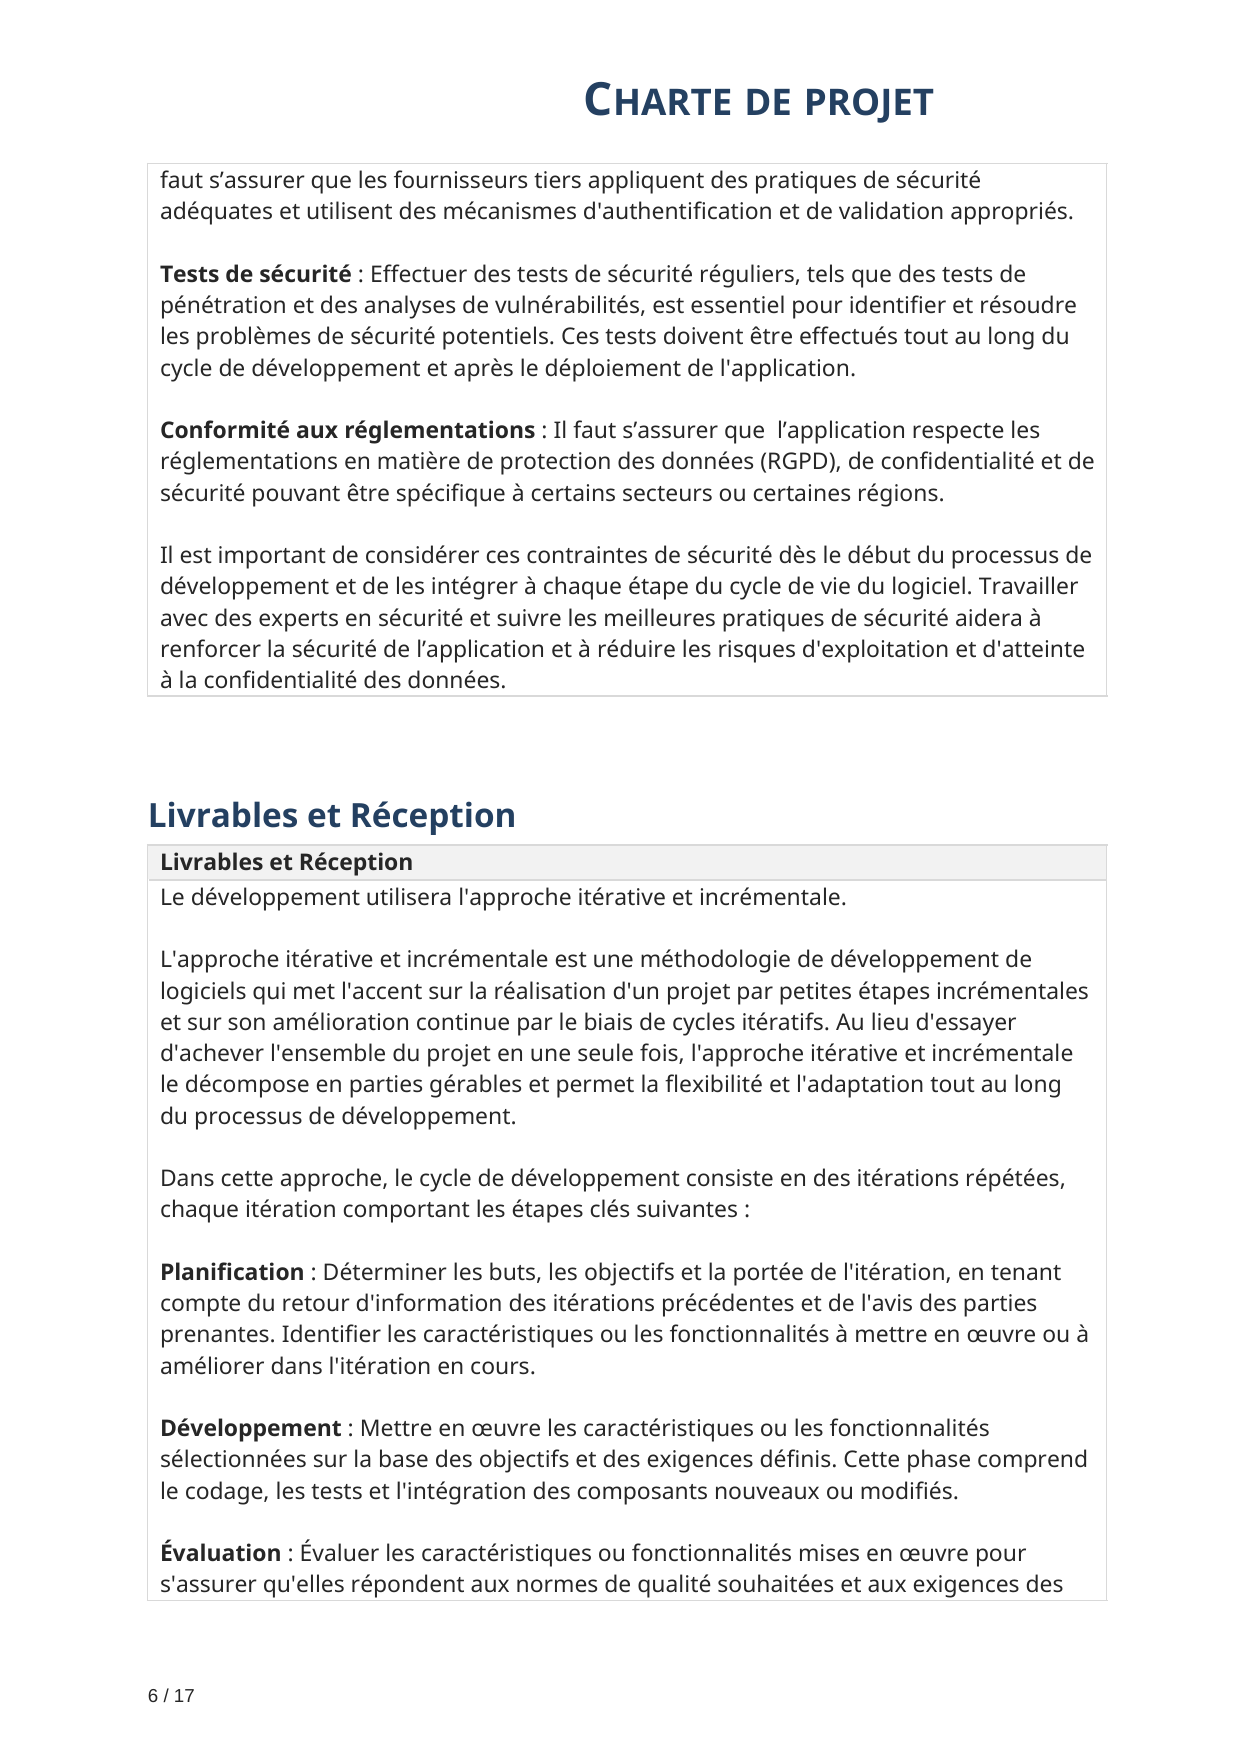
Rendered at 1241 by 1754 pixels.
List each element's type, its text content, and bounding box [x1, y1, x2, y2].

table_cell faut s’assurer que les fournisseurs tiers appliquent des pratiques de sécurité adéquates et utilisent des mécanismes d'authentification et de validation appropriés. Tests de sécurité : Effectuer des tests de sécurité réguliers, tels que des tests de pénétration et des analyses de vulnérabilités, est essentiel pour identifier et résoudre les problèmes de sécurité potentiels. Ces tests doivent être effectués tout au long du cycle de développement et après le déploiement de l'application. Conformité aux réglementations : Il faut s’assurer que l’application respecte les réglementations en matière de protection des données (RGPD), de confidentialité et de sécurité pouvant être spécifique à certains secteurs ou certaines régions. Il est important de considérer ces contraintes de sécurité dès le début du processus de développement et de les intégrer à chaque étape du cycle de vie du logiciel. Travailler avec des experts en sécurité et suivre les meilleures pratiques de sécurité aidera à renforcer la sécurité de l’application et à réduire les risques d'exploitation et d'atteinte à la confidentialité des données. [148, 164, 1106, 695]
table_cell Le développement utilisera l'approche itérative et incrémentale. L'approche itérative et incrémentale est une méthodologie de développement de logiciels qui met l'accent sur la réalisation d'un projet par petites étapes incrémentales et sur son amélioration continue par le biais de cycles itératifs. Au lieu d'essayer d'achever l'ensemble du projet en une seule fois, l'approche itérative et incrémentale le décompose en parties gérables et permet la flexibilité et l'adaptation tout au long du processus de développement. Dans cette approche, le cycle de développement consiste en des itérations répétées, chaque itération comportant les étapes clés suivantes : Planification : Déterminer les buts, les objectifs et la portée de l'itération, en tenant compte du retour d'information des itérations précédentes et de l'avis des parties prenantes. Identifier les caractéristiques ou les fonctionnalités à mettre en œuvre ou à améliorer dans l'itération en cours. Développement : Mettre en œuvre les caractéristiques ou les fonctionnalités sélectionnées sur la base des objectifs et des exigences définis. Cette phase comprend le codage, les tests et l'intégration des composants nouveaux ou modifiés. Évaluation : Évaluer les caractéristiques ou fonctionnalités mises en œuvre pour s'assurer qu'elles répondent aux normes de qualité souhaitées et aux exigences des [148, 880, 1106, 1600]
subtitle Livrables et Réception [148, 792, 1108, 838]
table_header Livrables et Réception [148, 846, 1106, 879]
